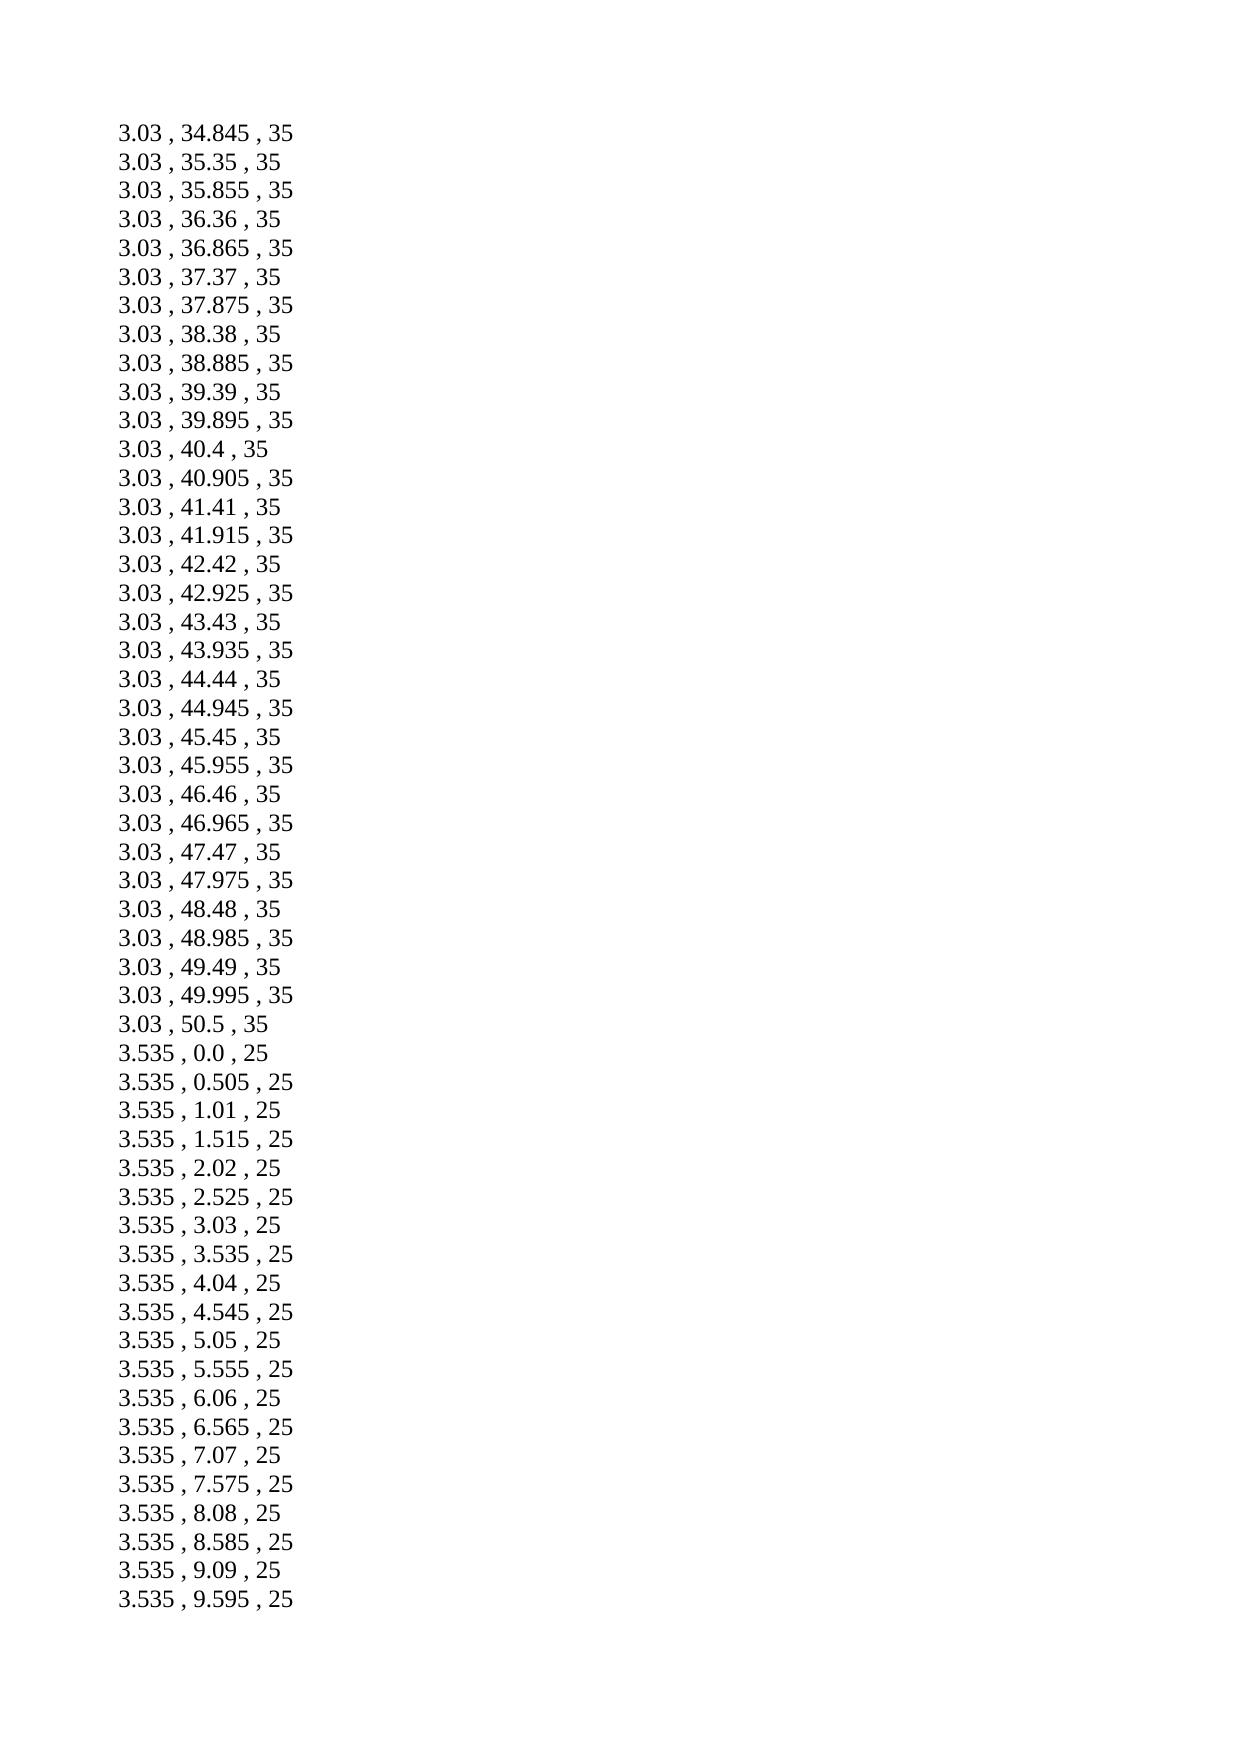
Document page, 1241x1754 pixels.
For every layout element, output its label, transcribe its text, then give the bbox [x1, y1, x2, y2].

text 3.03 , 41.915 , 35 [118, 521, 1122, 549]
text 3.03 , 36.36 , 35 [118, 204, 1122, 233]
text 3.03 , 42.42 , 35 [118, 549, 1122, 578]
text 3.03 , 46.965 , 35 [118, 808, 1122, 837]
text 3.03 , 48.985 , 35 [118, 923, 1122, 952]
text 3.03 , 43.43 , 35 [118, 607, 1122, 636]
text 3.535 , 6.06 , 25 [118, 1383, 1122, 1412]
text 3.535 , 8.585 , 25 [118, 1527, 1122, 1556]
text 3.03 , 38.885 , 35 [118, 348, 1122, 377]
text 3.03 , 44.44 , 35 [118, 664, 1122, 693]
text 3.535 , 0.0 , 25 [118, 1038, 1122, 1067]
text 3.03 , 35.855 , 35 [118, 176, 1122, 204]
text 3.535 , 4.545 , 25 [118, 1297, 1122, 1326]
text 3.535 , 5.555 , 25 [118, 1354, 1122, 1383]
text 3.03 , 35.35 , 35 [118, 147, 1122, 176]
text 3.535 , 6.565 , 25 [118, 1412, 1122, 1441]
text 3.03 , 39.895 , 35 [118, 406, 1122, 434]
text 3.535 , 5.05 , 25 [118, 1326, 1122, 1354]
text 3.535 , 2.525 , 25 [118, 1182, 1122, 1211]
text 3.03 , 50.5 , 35 [118, 1009, 1122, 1038]
text 3.03 , 46.46 , 35 [118, 779, 1122, 808]
text 3.03 , 36.865 , 35 [118, 233, 1122, 262]
text 3.03 , 48.48 , 35 [118, 894, 1122, 923]
text 3.03 , 47.47 , 35 [118, 837, 1122, 866]
text 3.03 , 38.38 , 35 [118, 319, 1122, 348]
text 3.03 , 47.975 , 35 [118, 866, 1122, 894]
text 3.535 , 2.02 , 25 [118, 1153, 1122, 1182]
text 3.535 , 1.515 , 25 [118, 1124, 1122, 1153]
text 3.03 , 40.905 , 35 [118, 463, 1122, 492]
text 3.535 , 9.09 , 25 [118, 1556, 1122, 1584]
text 3.535 , 7.07 , 25 [118, 1441, 1122, 1469]
text 3.535 , 0.505 , 25 [118, 1067, 1122, 1096]
text 3.535 , 3.03 , 25 [118, 1211, 1122, 1239]
text 3.03 , 45.45 , 35 [118, 722, 1122, 751]
text 3.535 , 9.595 , 25 [118, 1584, 1122, 1613]
text 3.03 , 44.945 , 35 [118, 693, 1122, 722]
text 3.03 , 42.925 , 35 [118, 578, 1122, 607]
text 3.03 , 37.37 , 35 [118, 262, 1122, 291]
text 3.03 , 34.845 , 35 [118, 118, 1122, 147]
text 3.535 , 3.535 , 25 [118, 1239, 1122, 1268]
text 3.03 , 43.935 , 35 [118, 636, 1122, 664]
text 3.535 , 7.575 , 25 [118, 1469, 1122, 1498]
text 3.03 , 49.49 , 35 [118, 952, 1122, 981]
text 3.03 , 37.875 , 35 [118, 291, 1122, 319]
text 3.535 , 8.08 , 25 [118, 1498, 1122, 1527]
text 3.03 , 39.39 , 35 [118, 377, 1122, 406]
text 3.03 , 49.995 , 35 [118, 981, 1122, 1009]
text 3.03 , 41.41 , 35 [118, 492, 1122, 521]
text 3.03 , 40.4 , 35 [118, 434, 1122, 463]
text 3.535 , 1.01 , 25 [118, 1096, 1122, 1124]
text 3.03 , 45.955 , 35 [118, 751, 1122, 779]
text 3.535 , 4.04 , 25 [118, 1268, 1122, 1297]
